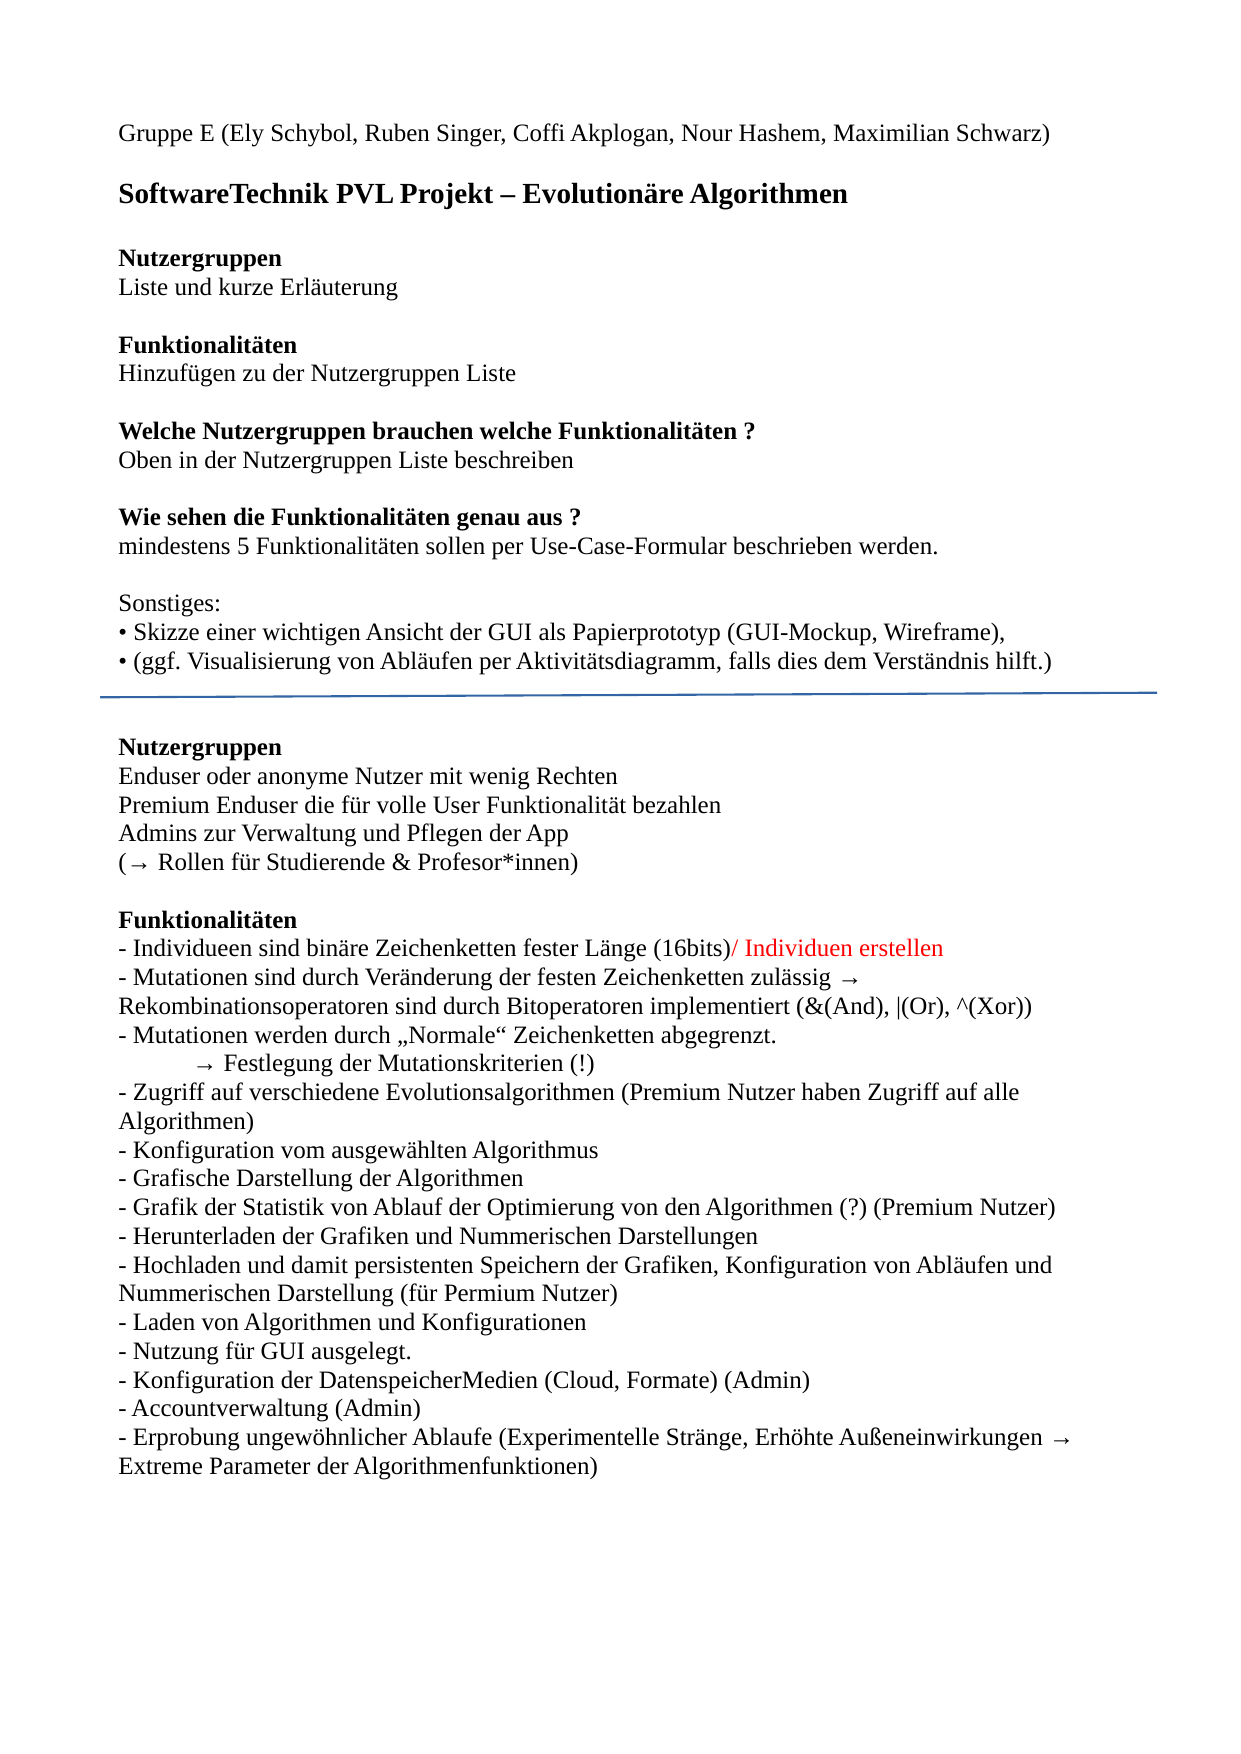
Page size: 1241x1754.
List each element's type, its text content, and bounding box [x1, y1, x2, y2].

text - Grafik der Statistik von Ablauf der Optimierung von den Algorithmen (?) (Premium Nutzer) [118, 1192, 1122, 1221]
text Nutzergruppen [118, 732, 1122, 761]
text Nutzergruppen [118, 243, 1122, 272]
text - Konfiguration vom ausgewählten Algorithmus [118, 1135, 1122, 1163]
text Sonstiges: [118, 588, 1122, 617]
text Wie sehen die Funktionalitäten genau aus ? [118, 502, 1122, 531]
text - Mutationen sind durch Veränderung der festen Zeichenketten zulässig → Rekombinationsoperatoren sind durch Bitoperatoren implementiert (&(And), |(Or), ^(Xor)) [118, 962, 1122, 1020]
text Premium Enduser die für volle User Funktionalität bezahlen [118, 790, 1122, 818]
text mindestens 5 Funktionalitäten sollen per Use-Case-Formular beschrieben werden. [118, 531, 1122, 560]
text Enduser oder anonyme Nutzer mit wenig Rechten [118, 761, 1122, 790]
text - Laden von Algorithmen und Konfigurationen [118, 1307, 1122, 1336]
text → Festlegung der Mutationskriterien (!) [118, 1048, 1122, 1077]
text - Konfiguration der DatenspeicherMedien (Cloud, Formate) (Admin) [118, 1365, 1122, 1393]
text - Zugriff auf verschiedene Evolutionsalgorithmen (Premium Nutzer haben Zugriff auf alle Algorithmen) [118, 1077, 1122, 1135]
text (→ Rollen für Studierende & Profesor*innen) [118, 847, 1122, 876]
text - Herunterladen der Grafiken und Nummerischen Darstellungen [118, 1221, 1122, 1250]
text Oben in der Nutzergruppen Liste beschreiben [118, 445, 1122, 473]
text Admins zur Verwaltung und Pflegen der App [118, 818, 1122, 847]
text SoftwareTechnik PVL Projekt – Evolutionäre Algorithmen [118, 176, 1122, 210]
text - Accountverwaltung (Admin) [118, 1393, 1122, 1422]
text • (ggf. Visualisierung von Abläufen per Aktivitätsdiagramm, falls dies dem Verständnis hilft.) [118, 646, 1122, 675]
text - Individueen sind binäre Zeichenketten fester Länge (16bits)/ Individuen erstellen [118, 933, 1122, 962]
text Funktionalitäten [118, 905, 1122, 933]
text - Hochladen und damit persistenten Speichern der Grafiken, Konfiguration von Abläufen und Nummerischen Darstellung (für Permium Nutzer) [118, 1250, 1122, 1307]
text - Mutationen werden durch „Normale“ Zeichenketten abgegrenzt. [118, 1020, 1122, 1048]
text Hinzufügen zu der Nutzergruppen Liste [118, 358, 1122, 387]
text Welche Nutzergruppen brauchen welche Funktionalitäten ? [118, 416, 1122, 445]
text - Nutzung für GUI ausgelegt. [118, 1336, 1122, 1365]
text - Grafische Darstellung der Algorithmen [118, 1163, 1122, 1192]
text • Skizze einer wichtigen Ansicht der GUI als Papierprototyp (GUI-Mockup, Wireframe), [118, 617, 1122, 646]
text - Erprobung ungewöhnlicher Ablaufe (Experimentelle Stränge, Erhöhte Außeneinwirkungen → Extreme Parameter der Algorithmenfunktionen) [118, 1422, 1122, 1480]
text Funktionalitäten [118, 330, 1122, 358]
text Liste und kurze Erläuterung [118, 272, 1122, 301]
